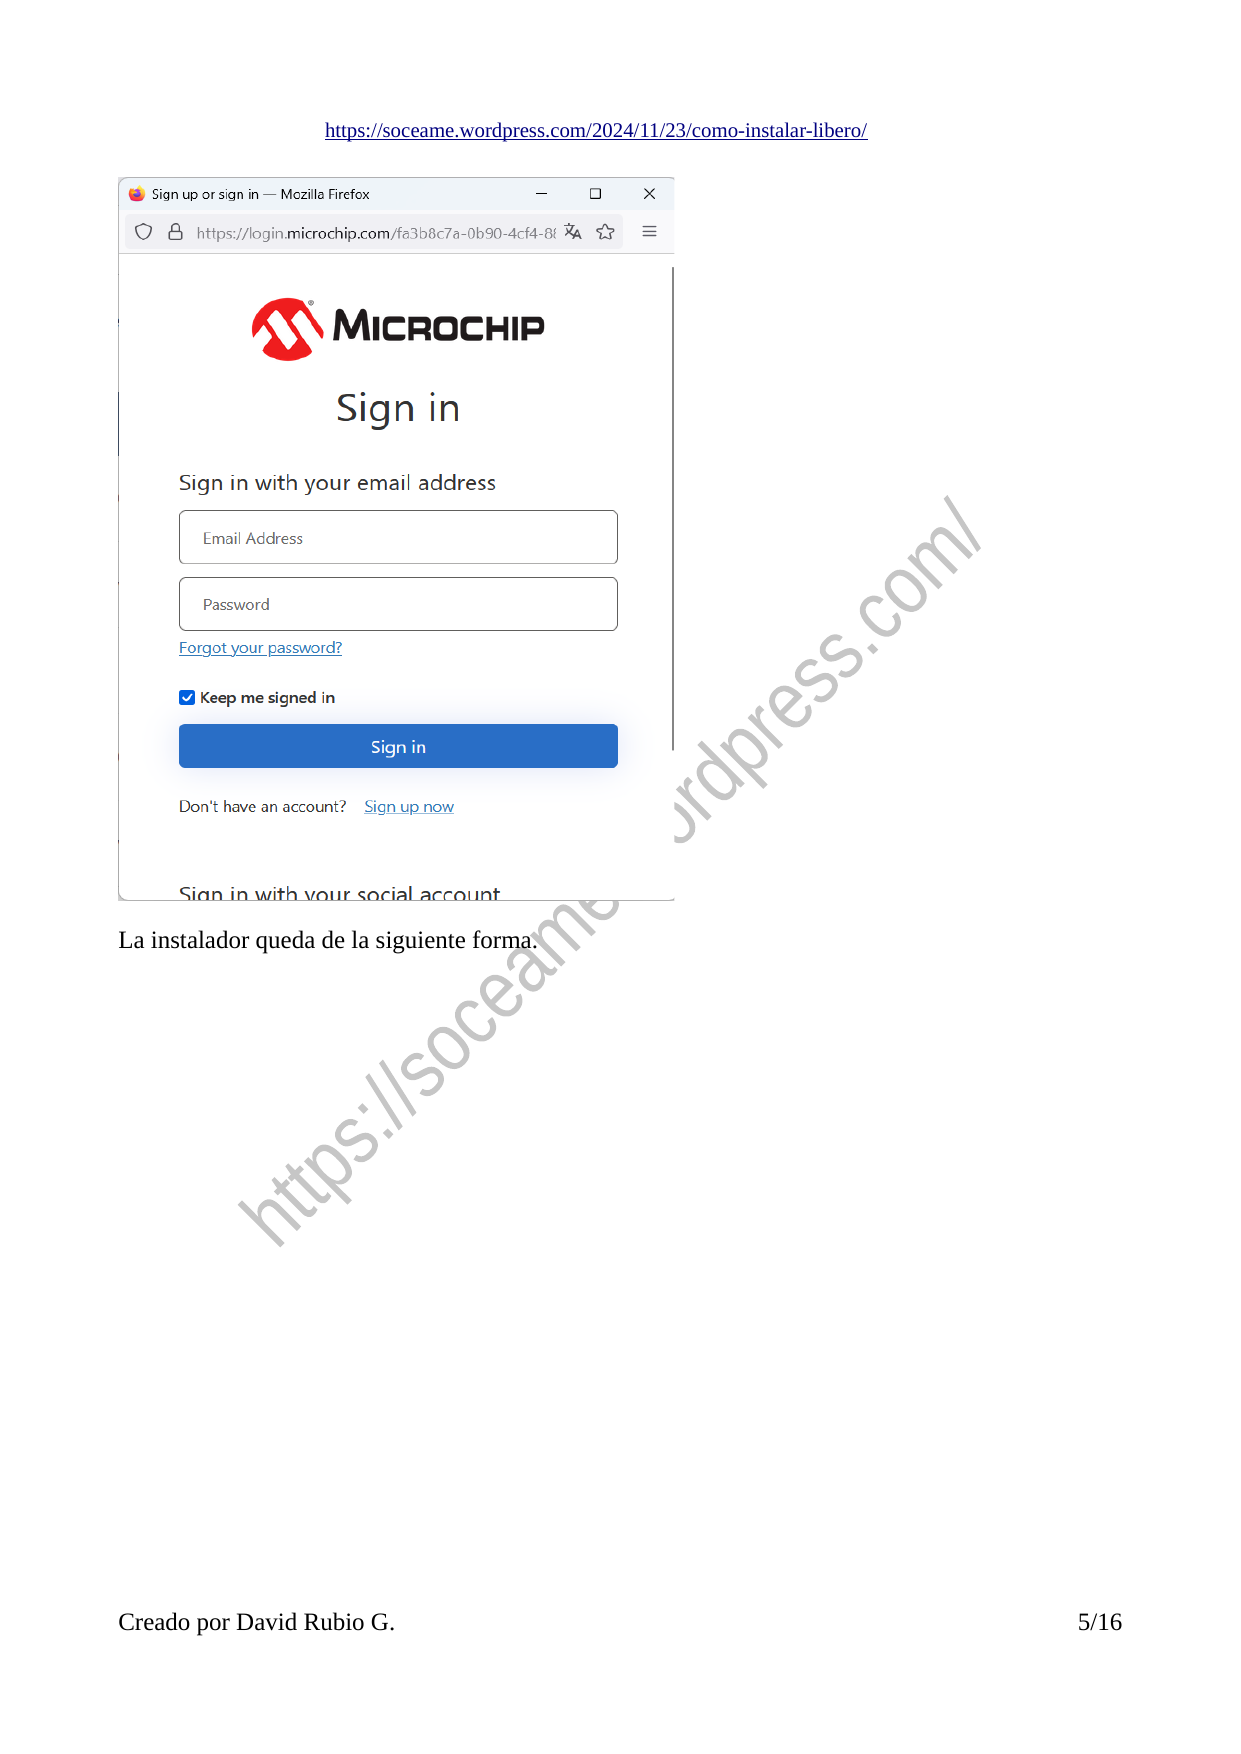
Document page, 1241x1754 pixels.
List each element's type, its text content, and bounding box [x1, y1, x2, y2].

text La instalador queda de la siguiente forma. [118, 925, 546, 953]
picture [118, 177, 675, 901]
text [542, 925, 1122, 953]
